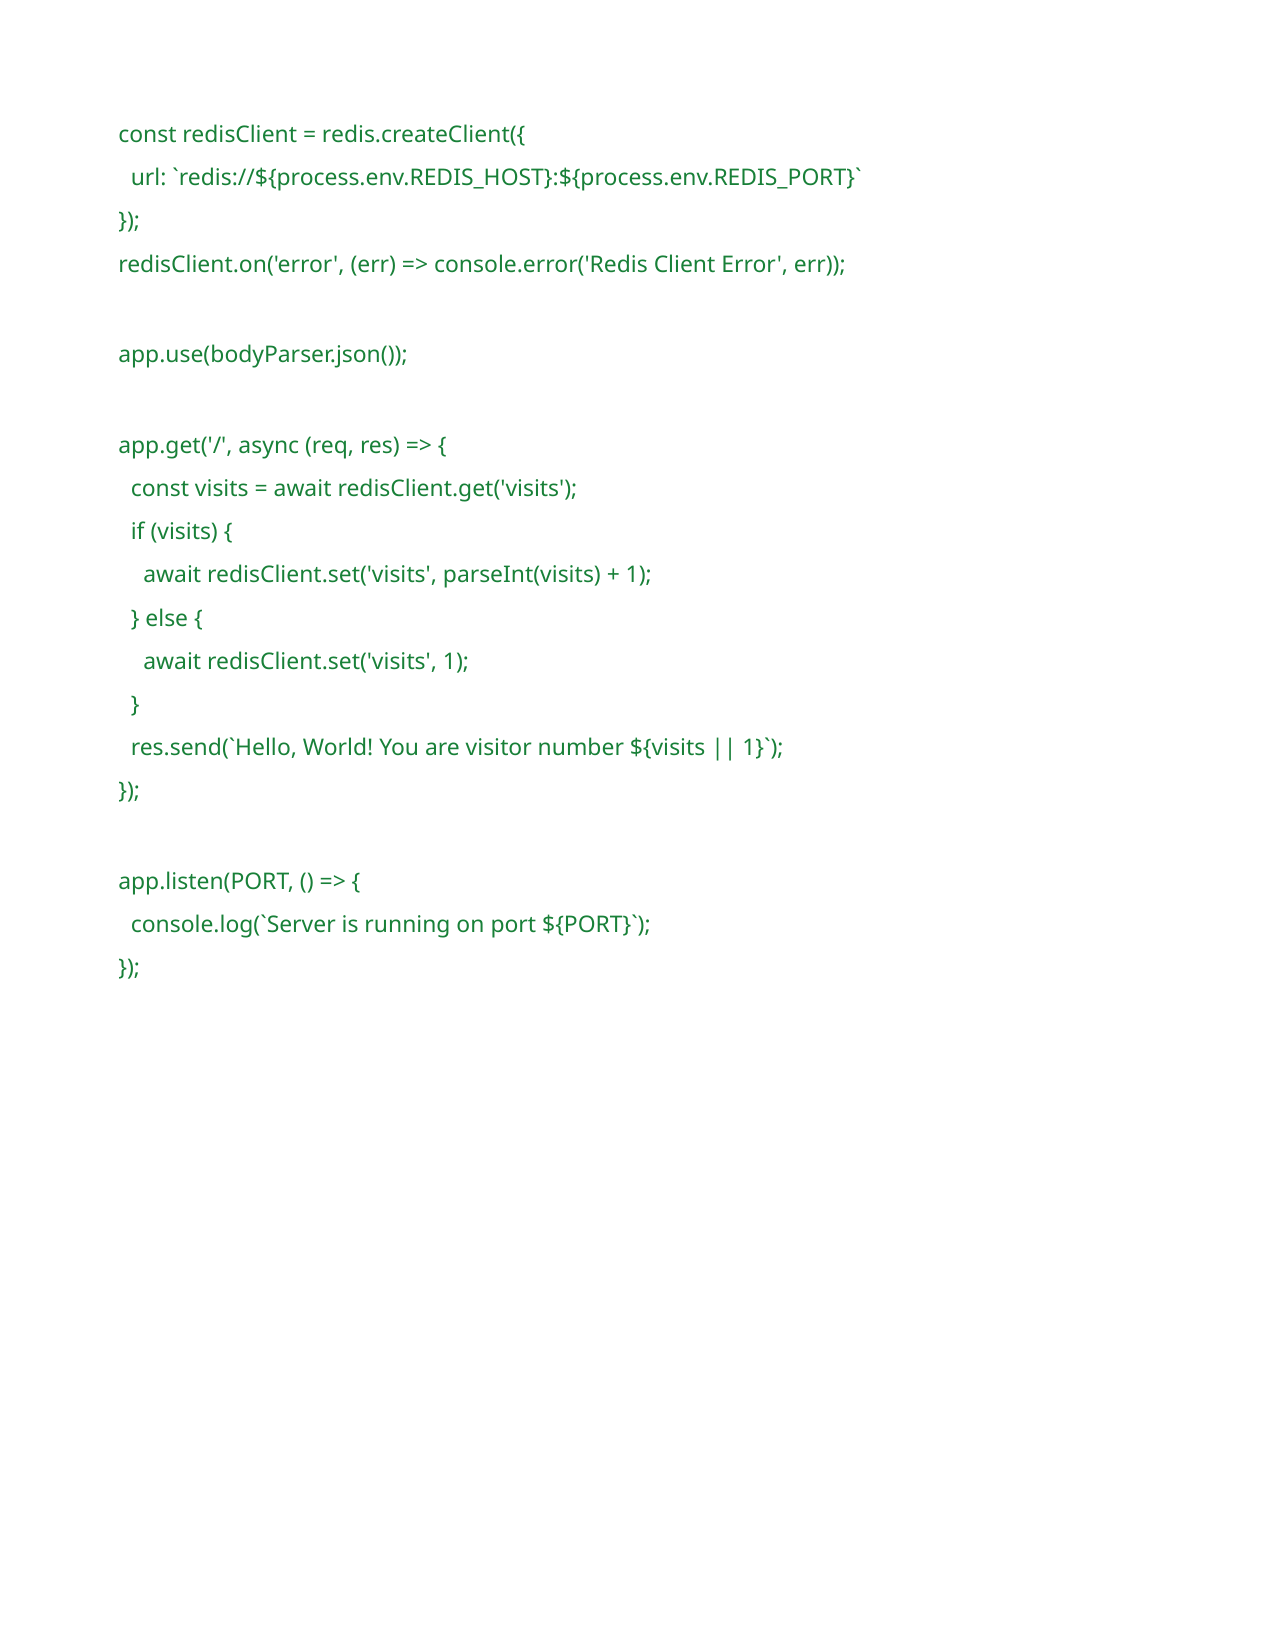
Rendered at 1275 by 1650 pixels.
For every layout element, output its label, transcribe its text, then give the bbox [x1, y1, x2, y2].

text redisClient.on('error', (err) => console.error('Redis Client Error', err)); [118, 247, 1157, 279]
text const redisClient = redis.createClient({ [118, 118, 1157, 149]
text } [118, 688, 1157, 719]
text }); [118, 204, 1157, 236]
text await redisClient.set('visits', 1); [118, 644, 1157, 676]
text console.log(`Server is running on port ${PORT}`); [118, 908, 1157, 939]
text app.use(bodyParser.json()); [118, 338, 1157, 369]
text url: `redis://${process.env.REDIS_HOST}:${process.env.REDIS_PORT}` [118, 161, 1157, 192]
text res.send(`Hello, World! You are visitor number ${visits || 1}`); [118, 731, 1157, 762]
text const visits = await redisClient.get('visits'); [118, 472, 1157, 503]
text app.get('/', async (req, res) => { [118, 429, 1157, 460]
text app.listen(PORT, () => { [118, 865, 1157, 896]
text if (visits) { [118, 515, 1157, 546]
text }); [118, 774, 1157, 805]
text }); [118, 951, 1157, 982]
text await redisClient.set('visits', parseInt(visits) + 1); [118, 558, 1157, 589]
text } else { [118, 601, 1157, 633]
